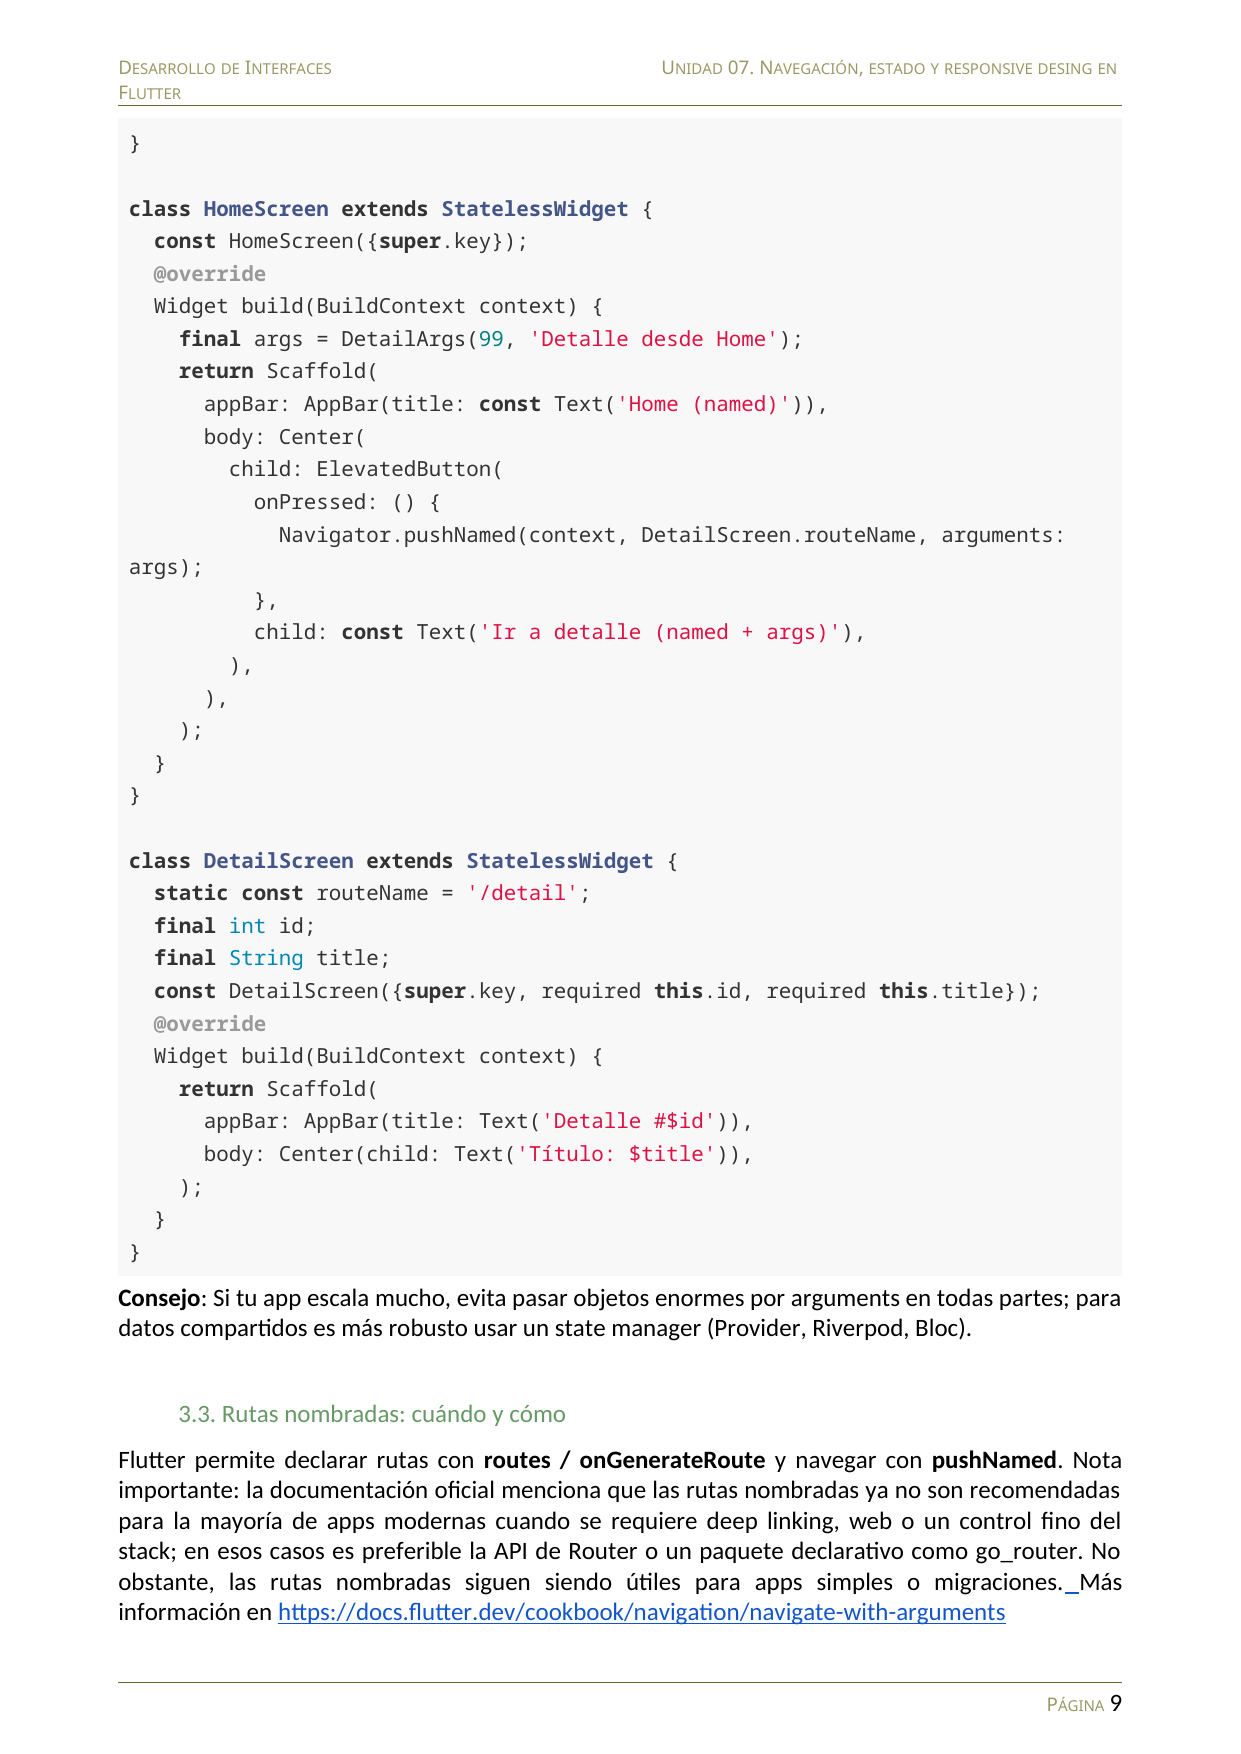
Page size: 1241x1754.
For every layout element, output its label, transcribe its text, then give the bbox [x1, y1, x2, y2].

table_header } class HomeScreen extends StatelessWidget { const HomeScreen({super.key}); @override Widget build(BuildContext context) { final args = DetailArgs(99, 'Detalle desde Home'); return Scaffold( appBar: AppBar(title: const Text('Home (named)')), body: Center( child: ElevatedButton( onPressed: () { Navigator.pushNamed(context, DetailScreen.routeName, arguments: args); }, child: const Text('Ir a detalle (named + args)'), ), ), ); } } class DetailScreen extends StatelessWidget { static const routeName = '/detail'; final int id; final String title; const DetailScreen({super.key, required this.id, required this.title}); @override Widget build(BuildContext context) { return Scaffold( appBar: AppBar(title: Text('Detalle #$id')), body: Center(child: Text('Título: $title')), ); } } [118, 118, 1122, 1276]
text Consejo: Si tu app escala mucho, evita pasar objetos enormes por arguments en todas partes; para datos compartidos es más robusto usar un state manager (Provider, Riverpod, Bloc). [118, 1282, 1122, 1343]
subtitle 3.3. Rutas nombradas: cuándo y cómo [178, 1399, 1122, 1429]
text Flutter permite declarar rutas con routes / onGenerateRoute y navegar con pushNamed. Nota importante: la documentación oficial menciona que las rutas nombradas ya no son recomendadas para la mayoría de apps modernas cuando se requiere deep linking, web o un control fino del stack; en esos casos es preferible la API de Router o un paquete declarativo como go_router. No obstante, las rutas nombradas siguen siendo útiles para apps simples o migraciones. Más información en https://docs.flutter.dev/cookbook/navigation/navigate-with-arguments [118, 1444, 1122, 1627]
